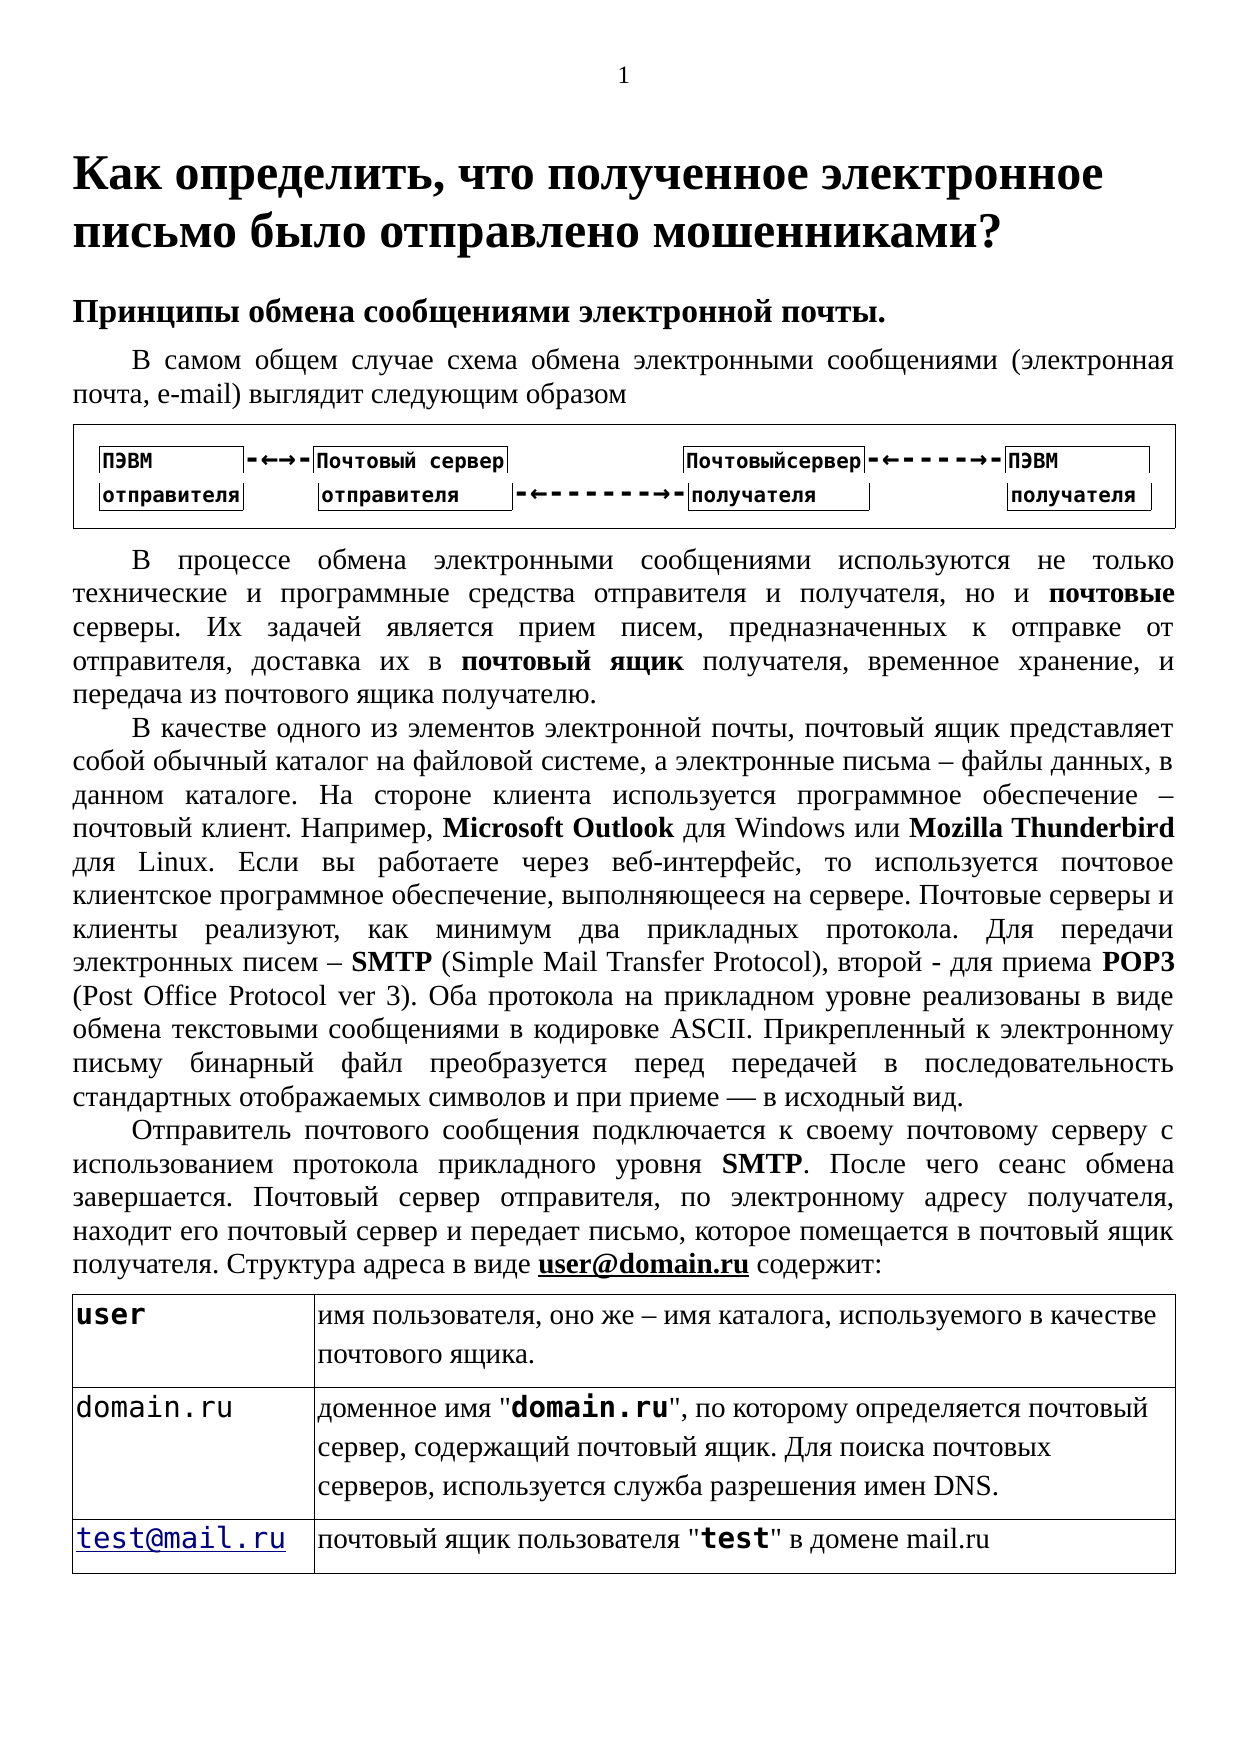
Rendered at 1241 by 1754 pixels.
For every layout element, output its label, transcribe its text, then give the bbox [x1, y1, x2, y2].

text отправителя отправителя -←------→-получателя получателя [74, 472, 1175, 510]
subtitle Принципы обмена сообщениями электронной почты. [72, 291, 1175, 330]
text В самом общем случае схема обмена электронными сообщениями (электронная почта, e-mail) выглядит следующим образом [72, 342, 1175, 409]
table_cell доменное имя "domain.ru", по которому определяется почтовый сервер, содержащий почтовый ящик. Для поиска почтовых серверов, используется служба разрешения имен DNS. [315, 1388, 1175, 1519]
table_cell test@mail.ru [73, 1520, 314, 1573]
text Отправитель почтового сообщения подключается к своему почтовому серверу с использованием протокола прикладного уровня SMTP. После чего сеанс обмена завершается. Почтовый сервер отправителя, по электронному адресу получателя, находит его почтовый сервер и передает письмо, которое помещается в почтовый ящик получателя. Структура адреса в виде user@domain.ru содержит: [72, 1112, 1175, 1280]
text ПЭВМ -←→-Почтовый сервер Почтовыйсервер-←----→-ПЭВМ [74, 438, 1175, 472]
table_header user [73, 1295, 314, 1387]
subtitle Как определить, что полученное электронное письмо было отправлено мошенниками? [72, 143, 1175, 258]
table_cell domain.ru [73, 1388, 314, 1519]
text В качестве одного из элементов электронной почты, почтовый ящик представляет собой обычный каталог на файловой системе, а электронные письма – файлы данных, в данном каталоге. На стороне клиента используется программное обеспечение – почтовый клиент. Например, Microsoft Outlook для Windows или Mozilla Thunderbird для Linux. Если вы работаете через веб-интерфейс, то используется почтовое клиентское программное обеспечение, выполняющееся на сервере. Почтовые серверы и клиенты реализуют, как минимум два прикладных протокола. Для передачи электронных писем – SMTP (Simple Mail Transfer Protocol), второй - для приема POP3 (Post Office Protocol ver 3). Оба протокола на прикладном уровне реализованы в виде обмена текстовыми сообщениями в кодировке ASCII. Прикрепленный к электронному письму бинарный файл преобразуется перед передачей в последовательность стандартных отображаемых символов и при приеме — в исходный вид. [72, 710, 1175, 1112]
text В процессе обмена электронными сообщениями используются не только технические и программные средства отправителя и получателя, но и почтовые серверы. Их задачей является прием писем, предназначенных к отправке от отправителя, доставка их в почтовый ящик получателя, временное хранение, и передача из почтового ящика получателю. [72, 542, 1175, 710]
table_cell почтовый ящик пользователя "test" в домене mail.ru [315, 1520, 1175, 1573]
table_header имя пользователя, оно же – имя каталога, используемого в качестве почтового ящика. [315, 1295, 1175, 1387]
